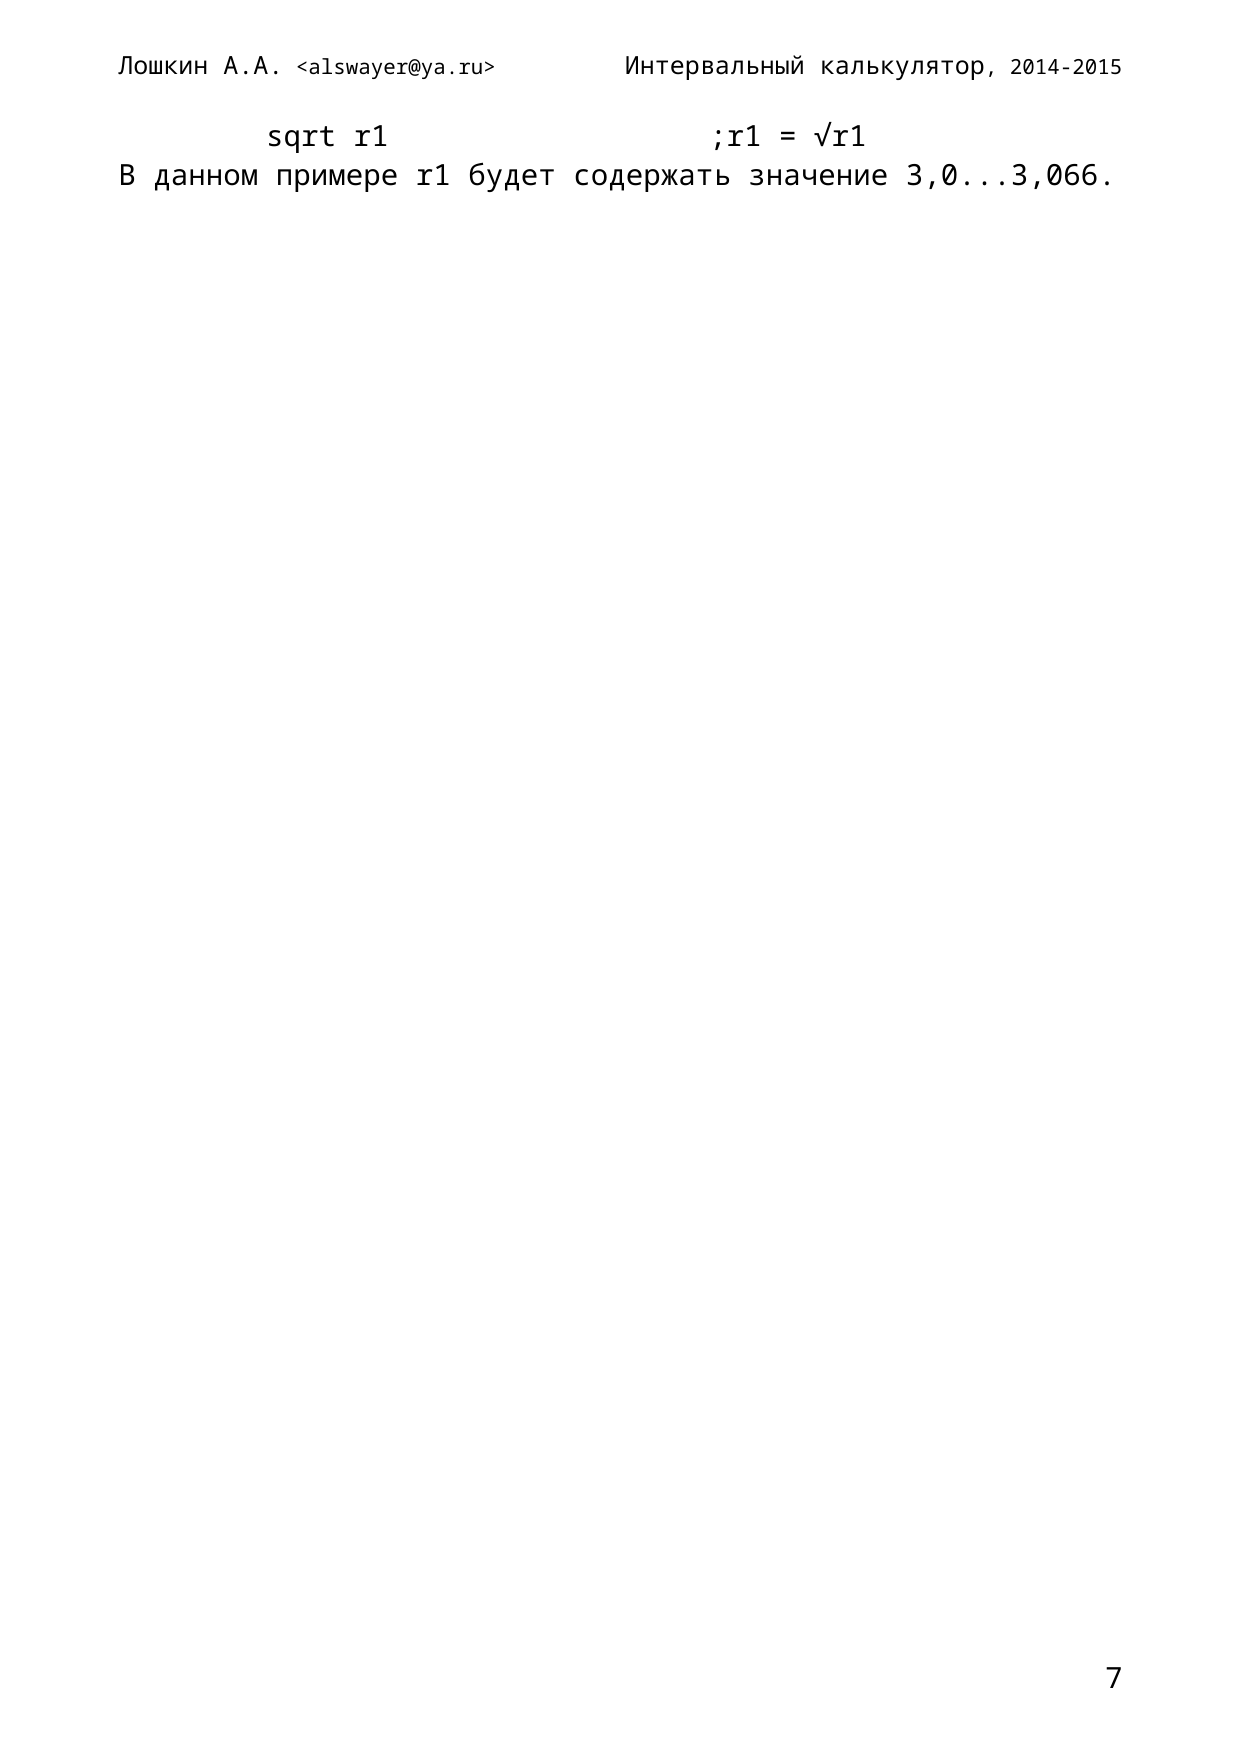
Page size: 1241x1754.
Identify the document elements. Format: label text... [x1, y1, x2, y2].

text В данном примере r1 будет содержать значение 3,0...3,066. [118, 155, 1122, 194]
text sqrt r1 ;r1 = √r1 [118, 115, 1122, 155]
